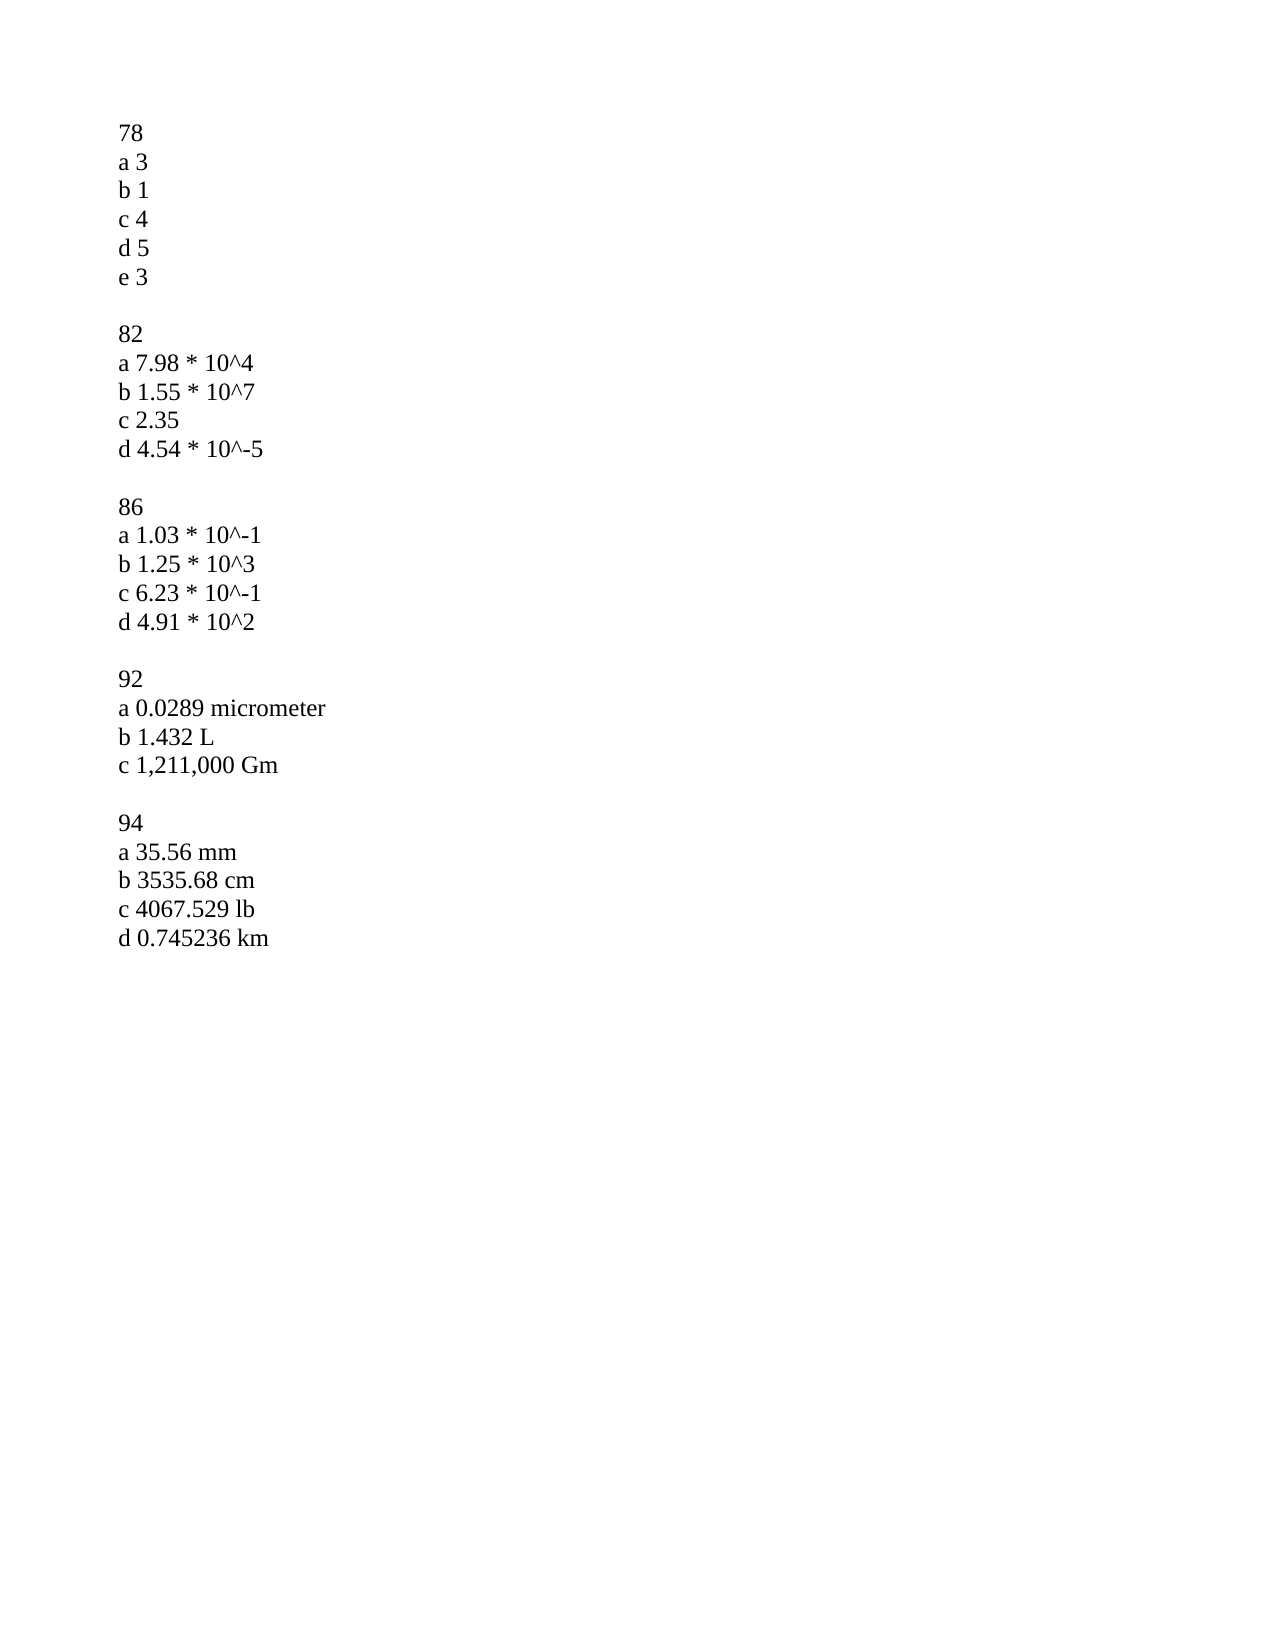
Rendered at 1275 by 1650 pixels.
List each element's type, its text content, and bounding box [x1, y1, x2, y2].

text 78 [118, 118, 1157, 147]
text d 0.745236 km [118, 923, 1157, 952]
text b 1.432 L [118, 722, 1157, 751]
text 92 [118, 664, 1157, 693]
text d 5 [118, 233, 1157, 262]
text b 1.25 * 10^3 [118, 549, 1157, 578]
text b 3535.68 cm [118, 866, 1157, 894]
text 94 [118, 808, 1157, 837]
text c 4067.529 lb [118, 894, 1157, 923]
text a 3 [118, 147, 1157, 176]
text c 6.23 * 10^-1 [118, 578, 1157, 607]
text b 1.55 * 10^7 [118, 377, 1157, 406]
text a 1.03 * 10^-1 [118, 521, 1157, 549]
text 86 [118, 492, 1157, 521]
text 82 [118, 319, 1157, 348]
text d 4.54 * 10^-5 [118, 434, 1157, 463]
text e 3 [118, 262, 1157, 291]
text c 2.35 [118, 406, 1157, 434]
text c 1,211,000 Gm [118, 751, 1157, 779]
text c 4 [118, 204, 1157, 233]
text a 35.56 mm [118, 837, 1157, 866]
text a 0.0289 micrometer [118, 693, 1157, 722]
text d 4.91 * 10^2 [118, 607, 1157, 636]
text b 1 [118, 176, 1157, 204]
text a 7.98 * 10^4 [118, 348, 1157, 377]
